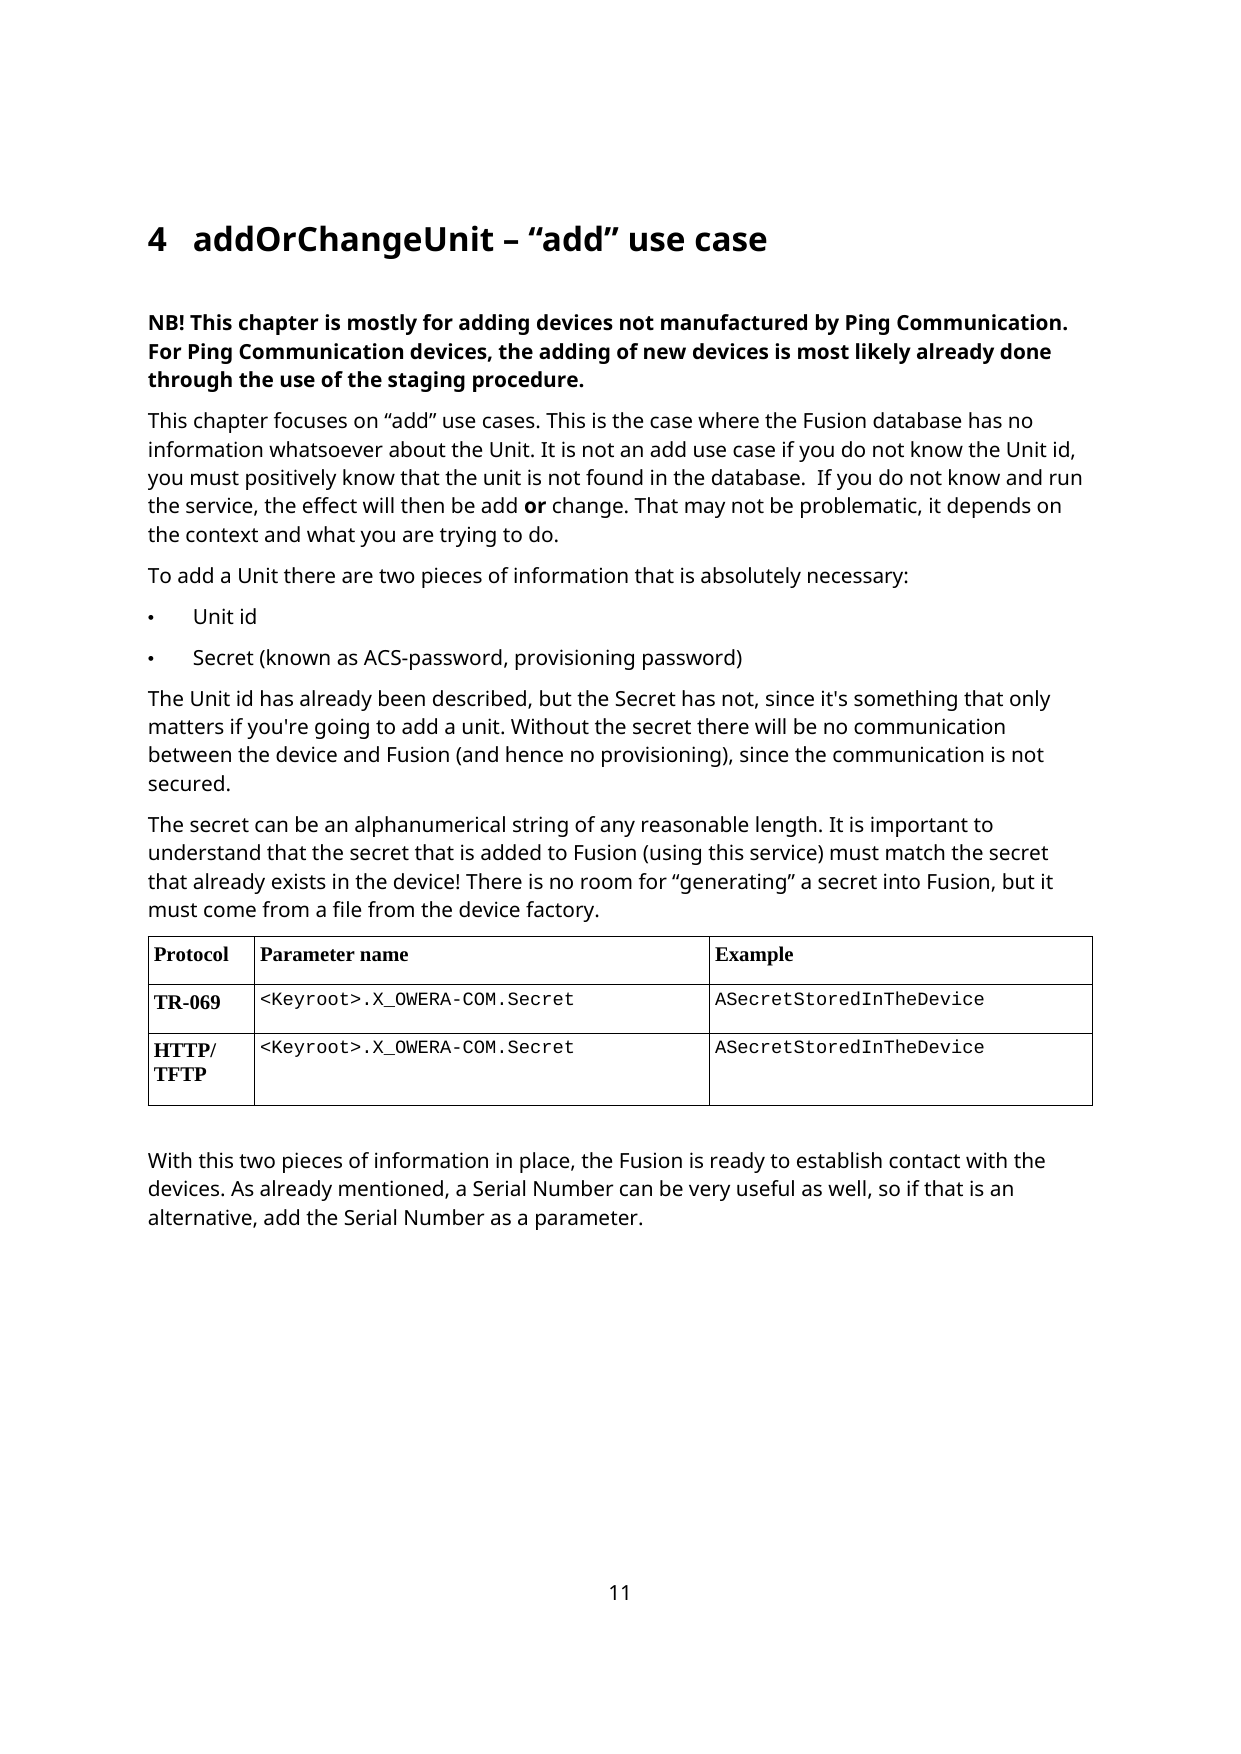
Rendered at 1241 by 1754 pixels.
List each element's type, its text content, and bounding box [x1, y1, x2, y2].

table_cell <Keyroot>.X_OWERA-COM.Secret [255, 1034, 709, 1105]
table_header Example [710, 937, 1092, 984]
table_cell TR-069 [149, 985, 254, 1032]
subtitle addOrChangeUnit – “add” use case [148, 216, 1092, 261]
table_cell <Keyroot>.X_OWERA-COM.Secret [255, 985, 709, 1032]
table_header Protocol [149, 937, 254, 984]
list Unit id [148, 602, 1092, 630]
table_cell ASecretStoredInTheDevice [710, 1034, 1092, 1105]
table_cell HTTP/TFTP [149, 1034, 254, 1105]
list Secret (known as ACS-password, provisioning password) [148, 643, 1092, 671]
text This chapter focuses on “add” use cases. This is the case where the Fusion database has no information whatsoever about the Unit. It is not an add use case if you do not know the Unit id, you must positively know that the unit is not found in the database. If you do not know and run the service, the effect will then be add or change. That may not be problematic, it depends on the context and what you are trying to do. [148, 406, 1092, 548]
text NB! This chapter is mostly for adding devices not manufactured by Ping Communication. For Ping Communication devices, the adding of new devices is most likely already done through the use of the staging procedure. [148, 308, 1092, 394]
text With this two pieces of information in place, the Fusion is ready to establish contact with the devices. As already mentioned, a Serial Number can be very useful as well, so if that is an alternative, add the Serial Number as a parameter. [148, 1146, 1092, 1231]
table_cell ASecretStoredInTheDevice [710, 985, 1092, 1032]
text The Unit id has already been described, but the Secret has not, since it's something that only matters if you're going to add a unit. Without the secret there will be no communication between the device and Fusion (and hence no provisioning), since the communication is not secured. [148, 684, 1092, 797]
text To add a Unit there are two pieces of information that is absolutely necessary: [148, 561, 1092, 589]
table_header Parameter name [255, 937, 709, 984]
text The secret can be an alphanumerical string of any reasonable length. It is important to understand that the secret that is added to Fusion (using this service) must match the secret that already exists in the device! There is no room for “generating” a secret into Fusion, but it must come from a file from the device factory. [148, 810, 1092, 924]
